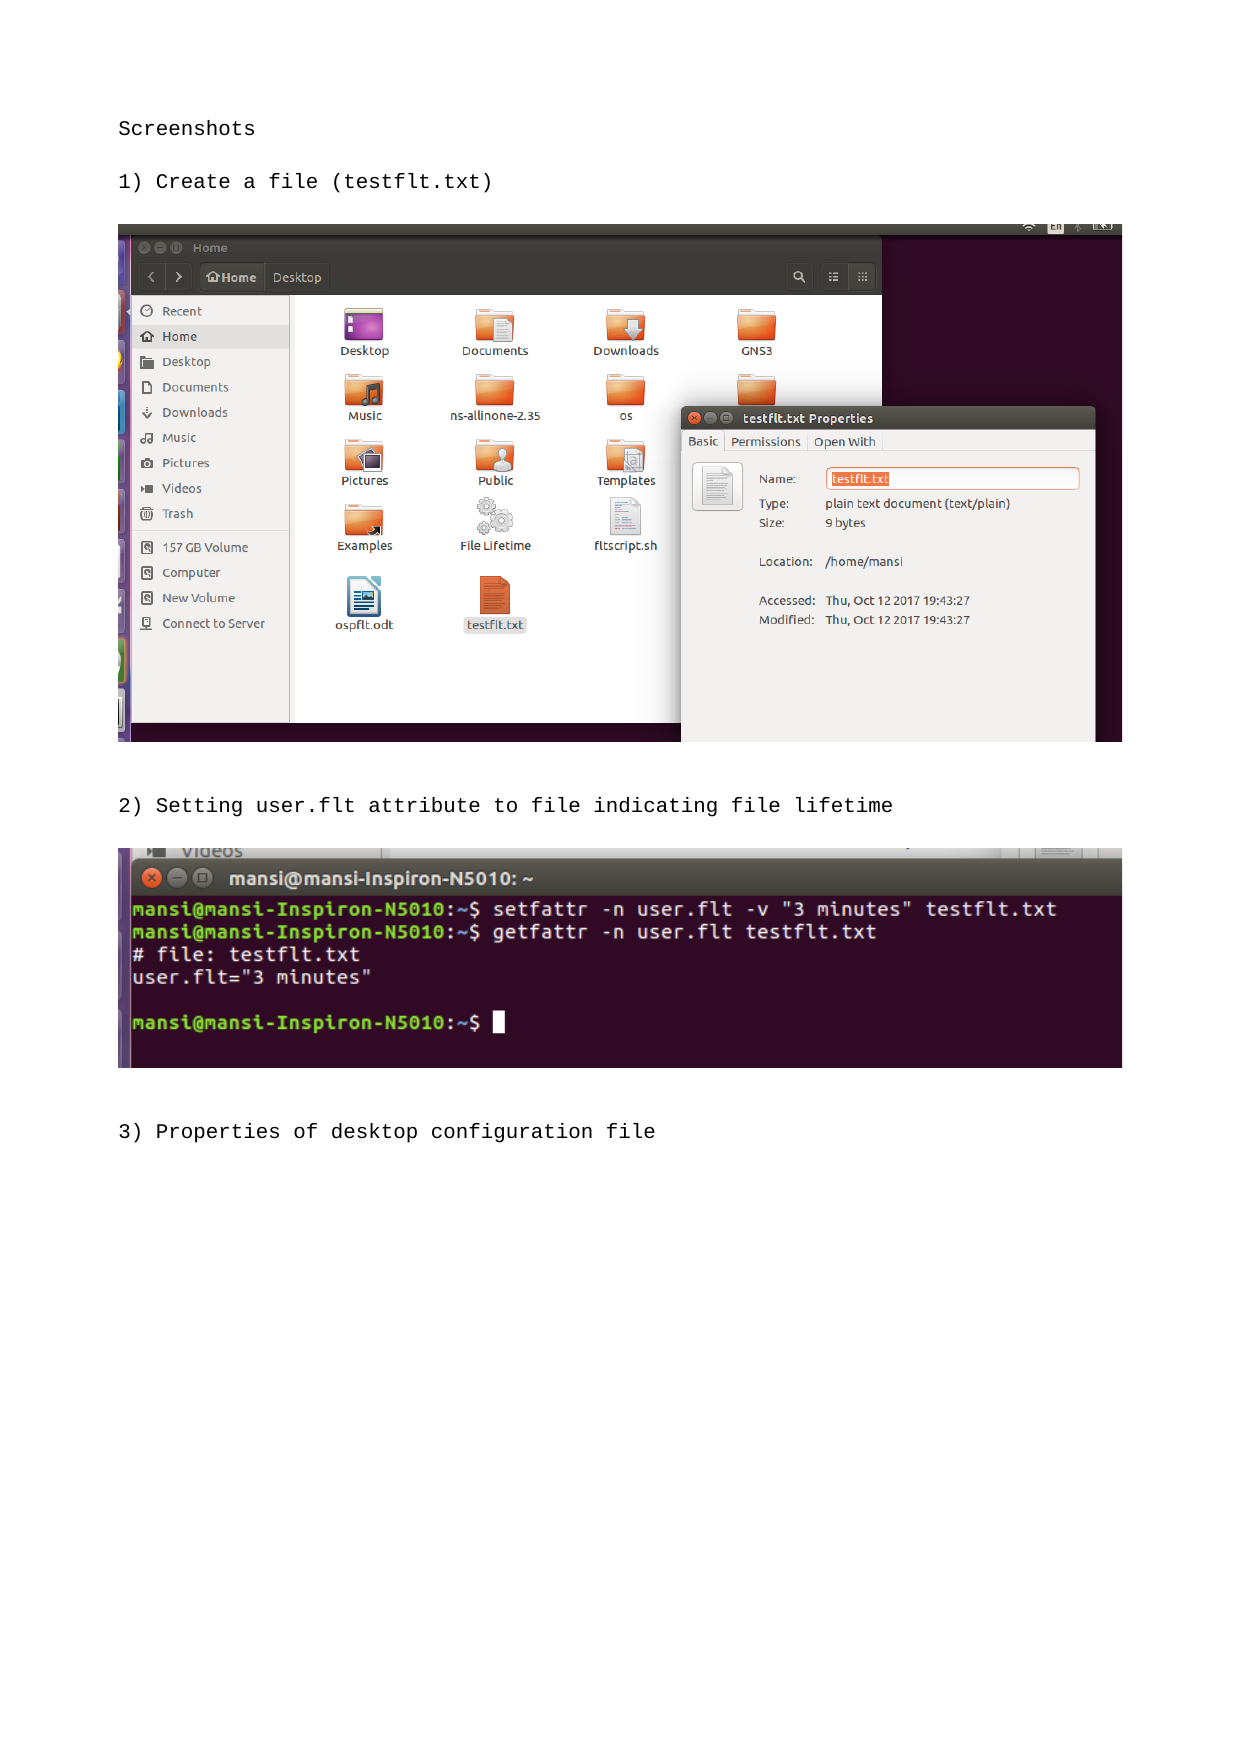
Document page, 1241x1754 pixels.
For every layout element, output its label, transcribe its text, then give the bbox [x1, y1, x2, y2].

picture [118, 848, 1123, 1068]
text Screenshots [118, 118, 1122, 142]
text 3) Properties of desktop configuration file [118, 1121, 1122, 1145]
picture [118, 224, 1123, 742]
text 1) Create a file (testflt.txt) [118, 171, 1122, 195]
text 2) Setting user.flt attribute to file indicating file lifetime [118, 795, 1122, 819]
